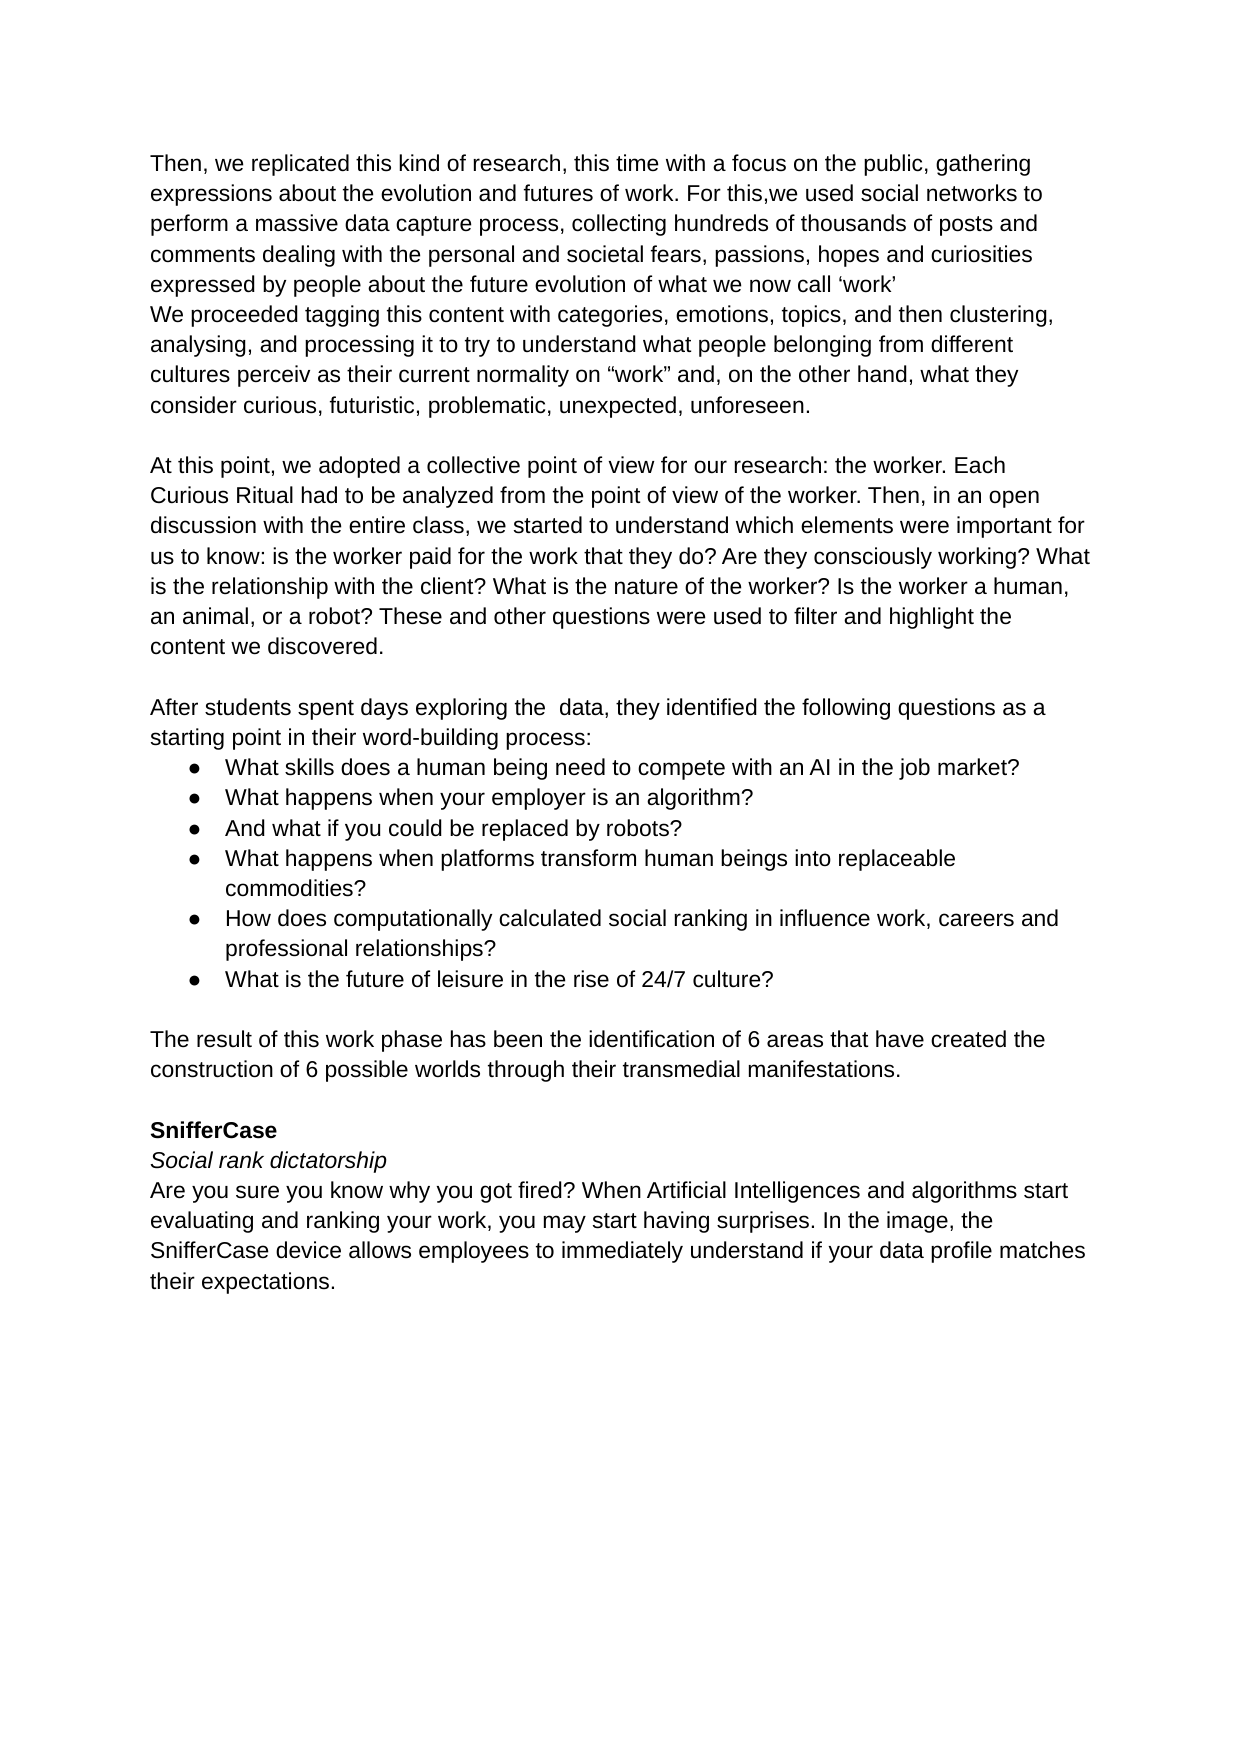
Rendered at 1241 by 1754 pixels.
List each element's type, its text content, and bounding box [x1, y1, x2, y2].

text SnifferCase [150, 1117, 1090, 1143]
list What happens when platforms transform human beings into replaceable commodities? [187, 845, 1090, 901]
text Are you sure you know why you got fired? When Artificial Intelligences and algorithms start evaluating and ranking your work, you may start having surprises. In the image, the SnifferCase device allows employees to immediately understand if your data profile matches their expectations. [150, 1177, 1090, 1294]
text After students spent days exploring the data, they identified the following questions as a starting point in their word-building process: [150, 694, 1090, 750]
list How does computationally calculated social ranking in influence work, careers and professional relationships? [187, 905, 1090, 962]
list What is the future of leisure in the rise of 24/7 culture? [187, 966, 1090, 992]
text Social rank dictatorship [150, 1147, 1090, 1173]
list What happens when your employer is an algorithm? [187, 784, 1090, 811]
text We proceeded tagging this content with categories, emotions, topics, and then clustering, analysing, and processing it to try to understand what people belonging from different cultures perceiv as their current normality on “work” and, on the other hand, what they consider curious, futuristic, problematic, unexpected, unforeseen. [150, 301, 1090, 418]
list And what if you could be replaced by robots? [187, 814, 1090, 841]
text At this point, we adopted a collective point of view for our research: the worker. Each Curious Ritual had to be analyzed from the point of view of the worker. Then, in an open discussion with the entire class, we started to understand which elements were important for us to know: is the worker paid for the work that they do? Are they consciously working? What is the relationship with the client? What is the nature of the worker? Is the worker a human, an animal, or a robot? These and other questions were used to filter and highlight the content we discovered. [150, 452, 1090, 660]
list What skills does a human being need to compete with an AI in the job market? [187, 754, 1090, 781]
text The result of this work phase has been the identification of 6 areas that have created the construction of 6 possible worlds through their transmedial manifestations. [150, 1026, 1090, 1083]
text Then, we replicated this kind of research, this time with a focus on the public, gathering expressions about the evolution and futures of work. For this,we used social networks to perform a massive data capture process, collecting hundreds of thousands of posts and comments dealing with the personal and societal fears, passions, hopes and curiosities expressed by people about the future evolution of what we now call ‘work’ [150, 150, 1090, 297]
